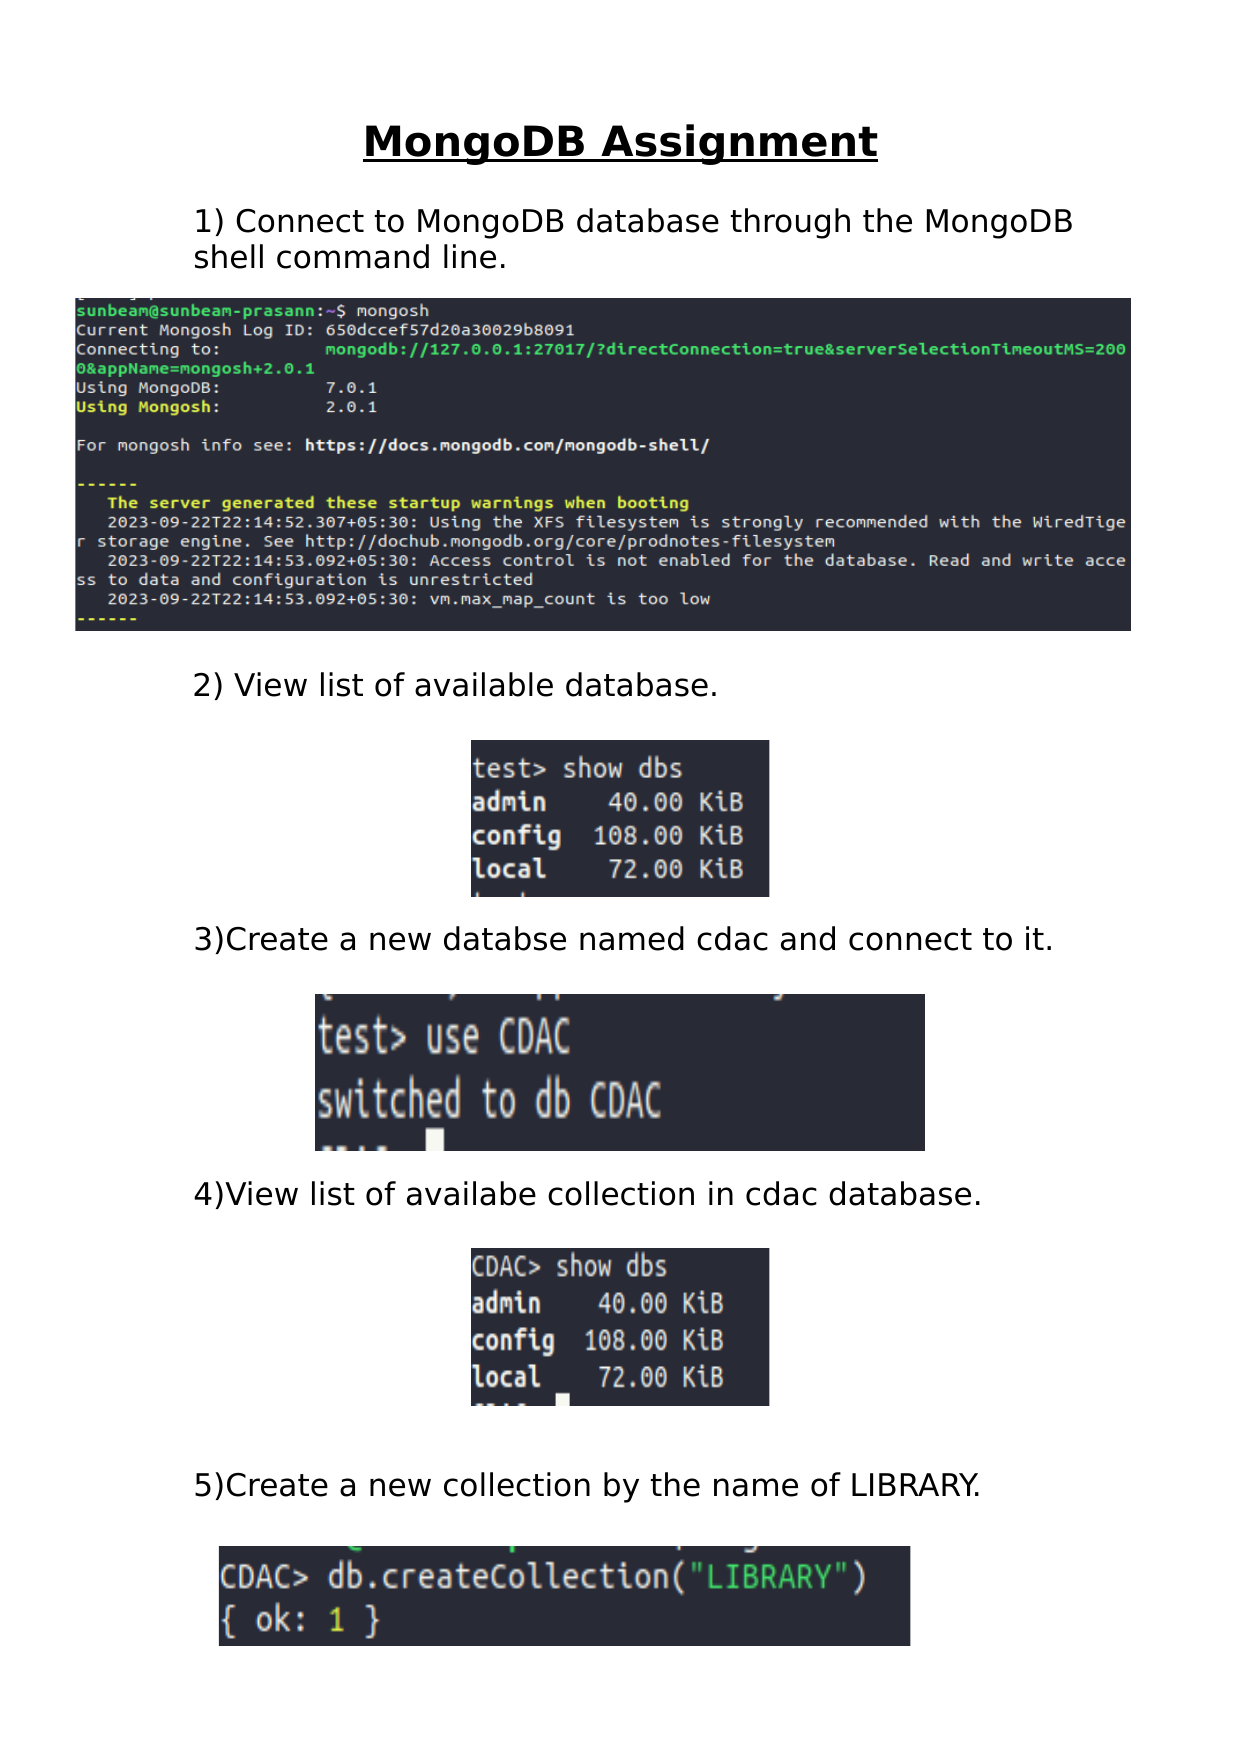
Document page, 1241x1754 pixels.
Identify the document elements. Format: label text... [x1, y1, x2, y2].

picture [218, 1546, 911, 1646]
picture [315, 994, 925, 1151]
list 3)Create a new databse named cdac and connect to it. [156, 922, 1122, 958]
text 2) View list of available database. [118, 667, 1122, 704]
list 1) Connect to MongoDB database through the MongoDB shell command line. [156, 203, 1122, 276]
picture [471, 740, 770, 897]
picture [471, 1248, 770, 1406]
text MongoDB Assignment [118, 118, 1122, 167]
list 5)Create a new collection by the name of LIBRARY. [156, 1467, 1122, 1503]
list 4)View list of availabe collection in cdac database. [156, 1176, 1122, 1213]
picture [75, 298, 1131, 631]
